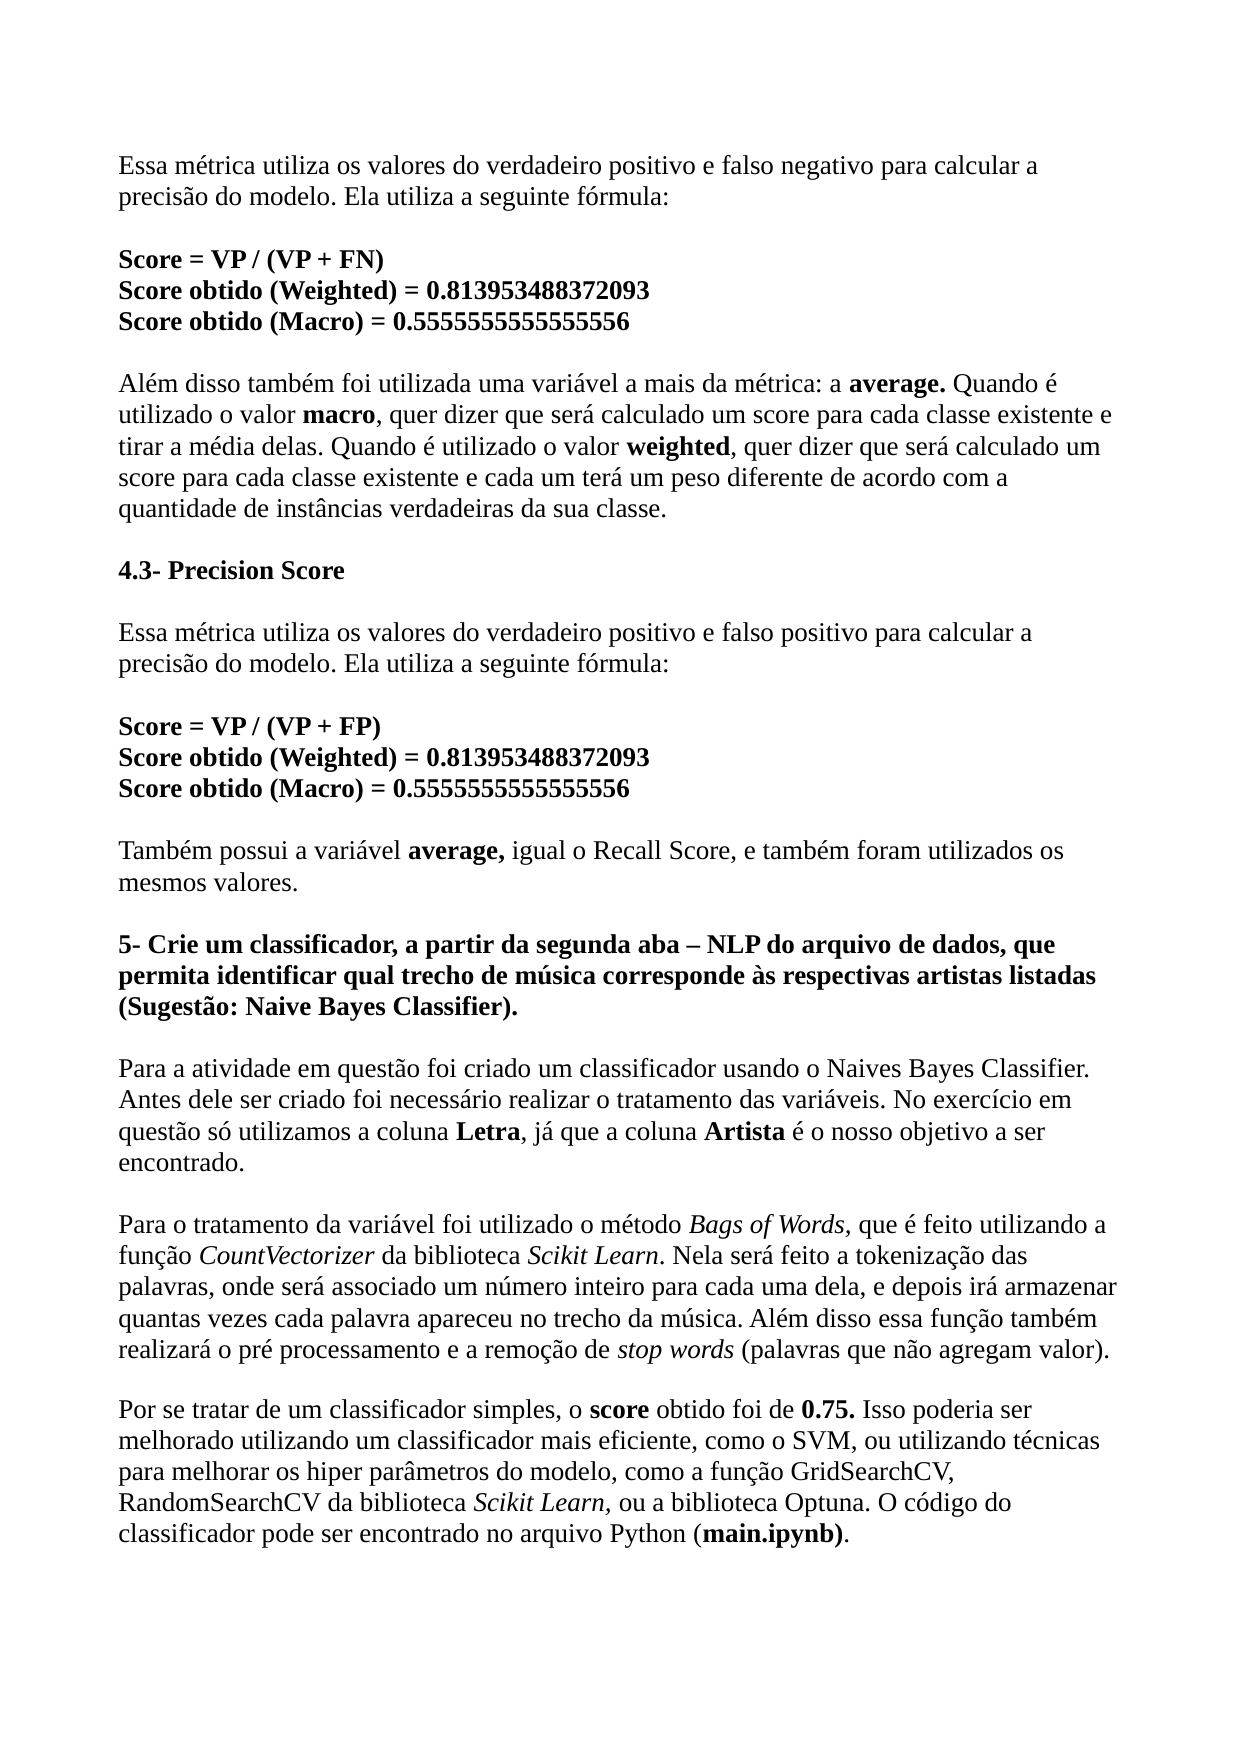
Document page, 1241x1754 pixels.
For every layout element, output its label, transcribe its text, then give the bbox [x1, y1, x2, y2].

text Score obtido (Weighted) = 0.813953488372093 [118, 741, 1122, 772]
text Score obtido (Macro) = 0.5555555555555556 [118, 772, 1122, 803]
text Para o tratamento da variável foi utilizado o método Bags of Words, que é feito utilizando a função CountVectorizer da biblioteca Scikit Learn. Nela será feito a tokenização das palavras, onde será associado um número inteiro para cada uma dela, e depois irá armazenar quantas vezes cada palavra apareceu no trecho da música. Além disso essa função também realizará o pré processamento e a remoção de stop words (palavras que não agregam valor). [118, 1208, 1122, 1364]
text Além disso também foi utilizada uma variável a mais da métrica: a average. Quando é utilizado o valor macro, quer dizer que será calculado um score para cada classe existente e tirar a média delas. Quando é utilizado o valor weighted, quer dizer que será calculado um score para cada classe existente e cada um terá um peso diferente de acordo com a quantidade de instâncias verdadeiras da sua classe. [118, 367, 1122, 523]
text Essa métrica utiliza os valores do verdadeiro positivo e falso positivo para calcular a precisão do modelo. Ela utiliza a seguinte fórmula: [118, 616, 1122, 679]
text Score obtido (Weighted) = 0.813953488372093 [118, 274, 1122, 305]
text Para a atividade em questão foi criado um classificador usando o Naives Bayes Classifier. Antes dele ser criado foi necessário realizar o tratamento das variáveis. No exercício em questão só utilizamos a coluna Letra, já que a coluna Artista é o nosso objetivo a ser encontrado. [118, 1052, 1122, 1177]
text 5- Crie um classificador, a partir da segunda aba – NLP do arquivo de dados, que permita identificar qual trecho de música corresponde às respectivas artistas listadas (Sugestão: Naive Bayes Classifier). [118, 928, 1122, 1021]
text Também possui a variável average, igual o Recall Score, e também foram utilizados os mesmos valores. [118, 834, 1122, 897]
text Score obtido (Macro) = 0.5555555555555556 [118, 305, 1122, 336]
text 4.3- Precision Score [118, 554, 1122, 585]
text Score = VP / (VP + FP) [118, 710, 1122, 741]
text Score = VP / (VP + FN) [118, 243, 1122, 274]
text Por se tratar de um classificador simples, o score obtido foi de 0.75. Isso poderia ser melhorado utilizando um classificador mais eficiente, como o SVM, ou utilizando técnicas para melhorar os hiper parâmetros do modelo, como a função GridSearchCV, RandomSearchCV da biblioteca Scikit Learn, ou a biblioteca Optuna. O código do classificador pode ser encontrado no arquivo Python (main.ipynb). [118, 1393, 1122, 1548]
text Essa métrica utiliza os valores do verdadeiro positivo e falso negativo para calcular a precisão do modelo. Ela utiliza a seguinte fórmula: [118, 149, 1122, 212]
